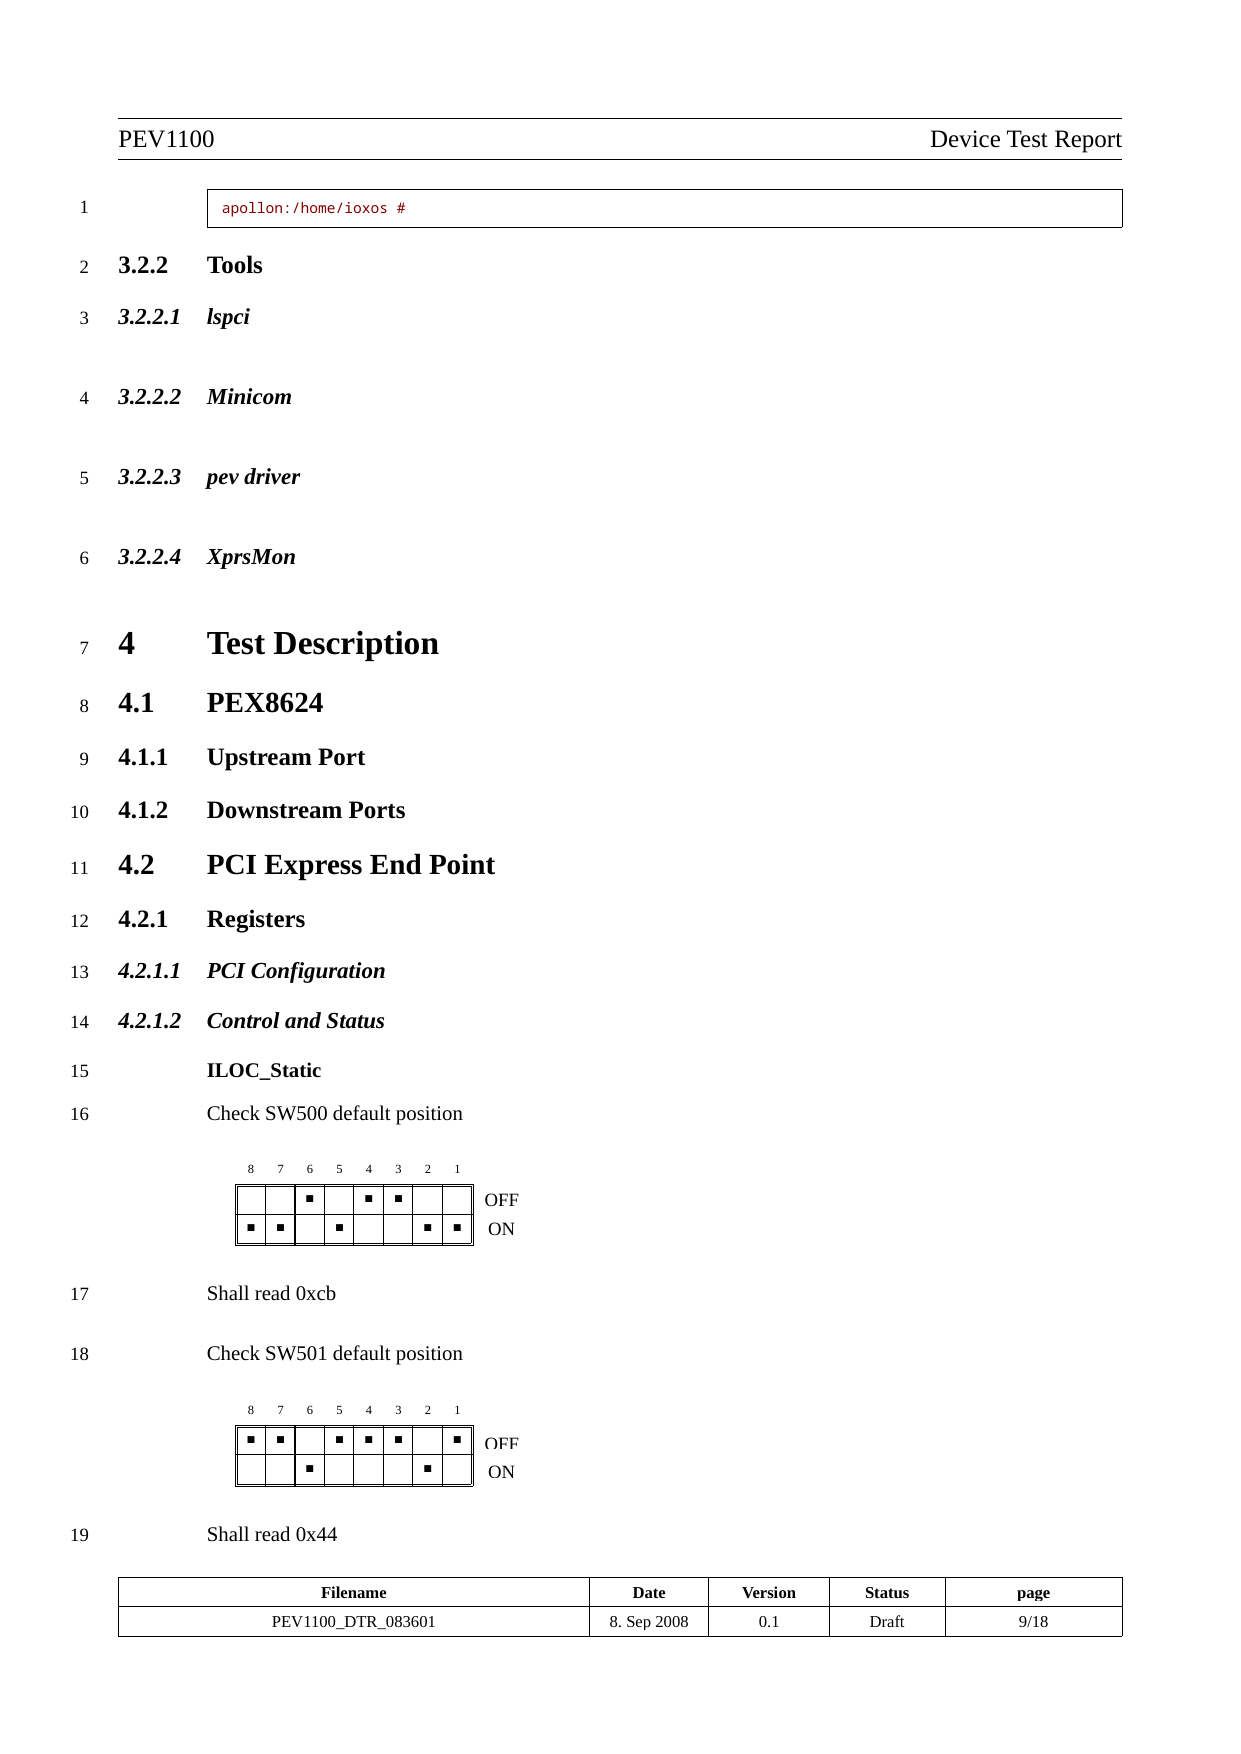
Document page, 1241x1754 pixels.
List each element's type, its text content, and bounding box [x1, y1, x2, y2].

table_header 4 [354, 1395, 383, 1425]
table_header 5 [325, 1155, 354, 1184]
table_cell  [413, 1455, 442, 1484]
table_cell OFF [474, 1425, 531, 1454]
table_cell  [266, 1428, 294, 1454]
table_cell [443, 1187, 471, 1213]
table_cell  [325, 1215, 353, 1243]
subtitle ILOC_Static [118, 1058, 1122, 1082]
table_cell [384, 1215, 412, 1243]
text apollon:/home/ioxos # [208, 190, 1122, 227]
table_cell  [238, 1428, 265, 1454]
table_header 3 [384, 1395, 413, 1425]
table_cell [413, 1187, 442, 1213]
table_cell ON [474, 1454, 531, 1484]
table_cell [238, 1187, 265, 1213]
table_cell [384, 1455, 412, 1484]
text Shall read 0x44 [207, 1522, 1122, 1546]
table_header 1 [443, 1155, 472, 1184]
table_header 4 [354, 1155, 383, 1184]
table_header [472, 1395, 531, 1425]
table_header 6 [295, 1155, 324, 1184]
table_cell [325, 1455, 353, 1484]
table_cell OFF [474, 1184, 531, 1213]
table_header 6 [295, 1395, 324, 1425]
text Shall read 0xcb [207, 1281, 1122, 1305]
table_header 5 [325, 1395, 354, 1425]
subtitle Tools [118, 250, 1122, 279]
subtitle Downstream Ports [118, 795, 1122, 823]
table_cell [238, 1455, 265, 1484]
subtitle Registers [118, 904, 1122, 933]
table_header 7 [266, 1395, 295, 1425]
table_header 8 [236, 1395, 266, 1425]
subtitle PCI Express End Point [118, 847, 1122, 881]
table_cell  [443, 1215, 471, 1243]
table_cell  [384, 1187, 412, 1213]
table_cell  [296, 1187, 324, 1213]
subtitle PEX8624 [118, 685, 1122, 719]
table_cell ON [474, 1214, 531, 1243]
table_header 2 [413, 1395, 442, 1425]
table_cell [296, 1215, 324, 1243]
table_cell [266, 1187, 294, 1213]
subtitle lspci [118, 303, 1122, 329]
text Check SW501 default position [207, 1341, 1122, 1365]
table_header 7 [266, 1155, 295, 1184]
table_cell  [354, 1428, 383, 1454]
table_cell [325, 1187, 353, 1213]
table_cell [266, 1455, 294, 1484]
table_cell  [413, 1215, 442, 1243]
table_cell  [266, 1215, 294, 1243]
table_header 8 [236, 1155, 266, 1184]
subtitle Test Description [118, 623, 1122, 661]
subtitle Control and Status [118, 1007, 1122, 1033]
table_header [472, 1155, 531, 1184]
table_cell [354, 1455, 383, 1484]
subtitle PCI Configuration [118, 957, 1122, 983]
table_cell [443, 1455, 471, 1484]
table_header 3 [384, 1155, 413, 1184]
subtitle XprsMon [118, 543, 1122, 569]
table_cell  [443, 1428, 471, 1454]
table_cell  [238, 1215, 265, 1243]
table_cell  [384, 1428, 412, 1454]
subtitle pev driver [118, 463, 1122, 489]
table_header 1 [443, 1395, 472, 1425]
table_cell  [325, 1428, 353, 1454]
table_header 2 [413, 1155, 442, 1184]
table_cell  [296, 1455, 324, 1484]
table_cell [354, 1215, 383, 1243]
subtitle Upstream Port [118, 742, 1122, 771]
table_cell  [354, 1187, 383, 1213]
subtitle Minicom [118, 383, 1122, 409]
table_cell [296, 1428, 324, 1454]
text Check SW500 default position [207, 1101, 1122, 1124]
table_cell [413, 1428, 442, 1454]
